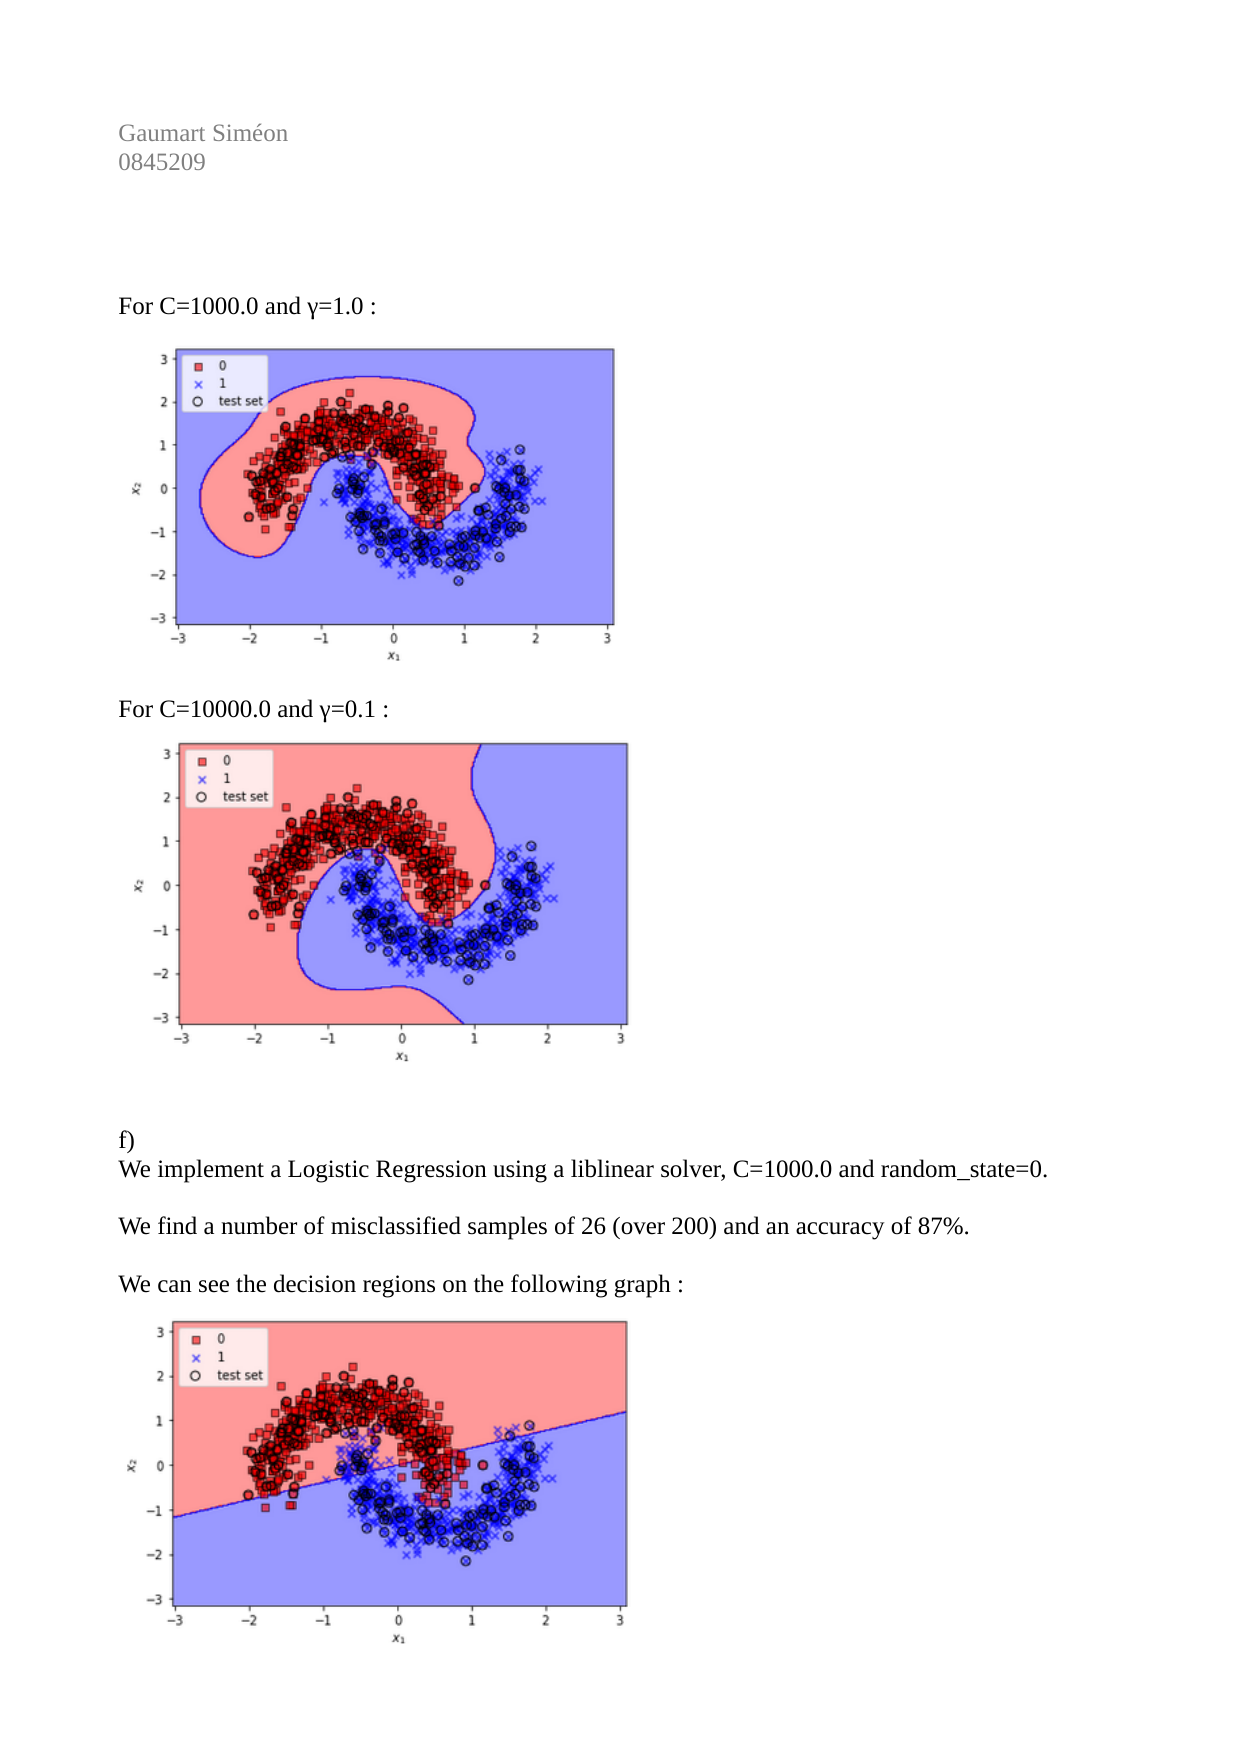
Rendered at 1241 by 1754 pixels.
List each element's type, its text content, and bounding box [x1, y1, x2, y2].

text For C=10000.0 and γ=0.1 : [118, 694, 1122, 723]
text We can see the decision regions on the following graph : [118, 1269, 1122, 1298]
text We implement a Logistic Regression using a liblinear solver, C=1000.0 and random_state=0. [118, 1154, 1122, 1183]
picture [122, 1317, 647, 1653]
picture [125, 739, 642, 1072]
text For C=1000.0 and γ=1.0 : [118, 291, 1122, 320]
picture [127, 342, 632, 666]
text f) [118, 1125, 1122, 1154]
text We find a number of misclassified samples of 26 (over 200) and an accuracy of 87%. [118, 1211, 1122, 1240]
